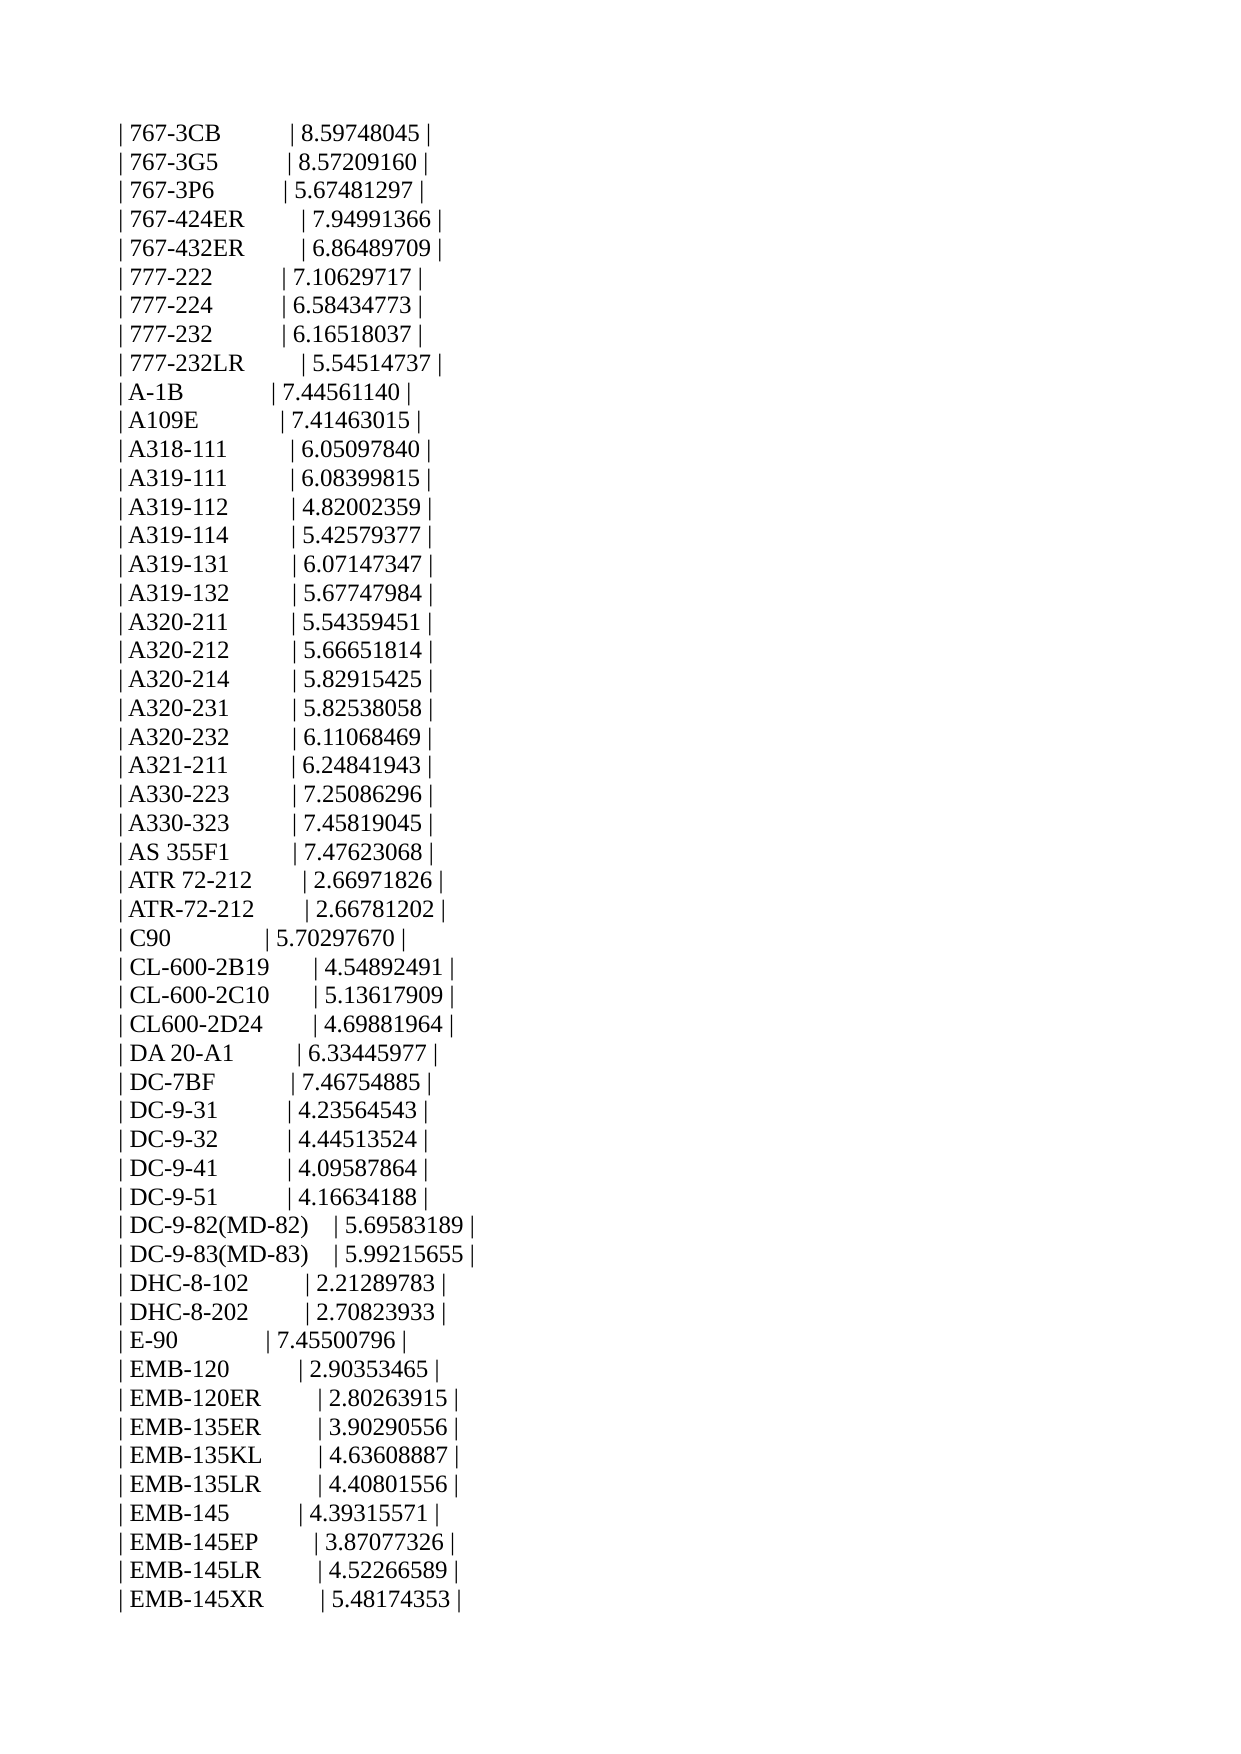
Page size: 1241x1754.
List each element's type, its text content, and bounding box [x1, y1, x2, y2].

text | DHC-8-202 | 2.70823933 | [118, 1297, 1122, 1326]
text | A330-323 | 7.45819045 | [118, 808, 1122, 837]
text | CL600-2D24 | 4.69881964 | [118, 1009, 1122, 1038]
text | ATR-72-212 | 2.66781202 | [118, 894, 1122, 923]
text | A319-131 | 6.07147347 | [118, 549, 1122, 578]
text | A320-232 | 6.11068469 | [118, 722, 1122, 751]
text | A318-111 | 6.05097840 | [118, 434, 1122, 463]
text | DC-9-32 | 4.44513524 | [118, 1124, 1122, 1153]
text | 767-424ER | 7.94991366 | [118, 204, 1122, 233]
text | DC-7BF | 7.46754885 | [118, 1067, 1122, 1096]
text | A319-132 | 5.67747984 | [118, 578, 1122, 607]
text | CL-600-2B19 | 4.54892491 | [118, 952, 1122, 981]
text | A320-231 | 5.82538058 | [118, 693, 1122, 722]
text | A319-114 | 5.42579377 | [118, 521, 1122, 549]
text | 777-232 | 6.16518037 | [118, 319, 1122, 348]
text | A330-223 | 7.25086296 | [118, 779, 1122, 808]
text | EMB-145XR | 5.48174353 | [118, 1584, 1122, 1613]
text | EMB-135ER | 3.90290556 | [118, 1412, 1122, 1441]
text | A320-212 | 5.66651814 | [118, 636, 1122, 664]
text | DHC-8-102 | 2.21289783 | [118, 1268, 1122, 1297]
text | A109E | 7.41463015 | [118, 406, 1122, 434]
text | 767-3G5 | 8.57209160 | [118, 147, 1122, 176]
text | EMB-120ER | 2.80263915 | [118, 1383, 1122, 1412]
text | 777-232LR | 5.54514737 | [118, 348, 1122, 377]
text | 767-3P6 | 5.67481297 | [118, 176, 1122, 204]
text | DC-9-51 | 4.16634188 | [118, 1182, 1122, 1211]
text | A-1B | 7.44561140 | [118, 377, 1122, 406]
text | 767-3CB | 8.59748045 | [118, 118, 1122, 147]
text | A320-211 | 5.54359451 | [118, 607, 1122, 636]
text | E-90 | 7.45500796 | [118, 1326, 1122, 1354]
text | EMB-145LR | 4.52266589 | [118, 1556, 1122, 1584]
text | DA 20-A1 | 6.33445977 | [118, 1038, 1122, 1067]
text | A319-111 | 6.08399815 | [118, 463, 1122, 492]
text | AS 355F1 | 7.47623068 | [118, 837, 1122, 866]
text | C90 | 5.70297670 | [118, 923, 1122, 952]
text | CL-600-2C10 | 5.13617909 | [118, 981, 1122, 1009]
text | EMB-120 | 2.90353465 | [118, 1354, 1122, 1383]
text | 767-432ER | 6.86489709 | [118, 233, 1122, 262]
text | 777-222 | 7.10629717 | [118, 262, 1122, 291]
text | DC-9-31 | 4.23564543 | [118, 1096, 1122, 1124]
text | A319-112 | 4.82002359 | [118, 492, 1122, 521]
text | DC-9-83(MD-83) | 5.99215655 | [118, 1239, 1122, 1268]
text | DC-9-82(MD-82) | 5.69583189 | [118, 1211, 1122, 1239]
text | A320-214 | 5.82915425 | [118, 664, 1122, 693]
text | EMB-135LR | 4.40801556 | [118, 1469, 1122, 1498]
text | DC-9-41 | 4.09587864 | [118, 1153, 1122, 1182]
text | ATR 72-212 | 2.66971826 | [118, 866, 1122, 894]
text | 777-224 | 6.58434773 | [118, 291, 1122, 319]
text | EMB-145 | 4.39315571 | [118, 1498, 1122, 1527]
text | EMB-145EP | 3.87077326 | [118, 1527, 1122, 1556]
text | EMB-135KL | 4.63608887 | [118, 1441, 1122, 1469]
text | A321-211 | 6.24841943 | [118, 751, 1122, 779]
